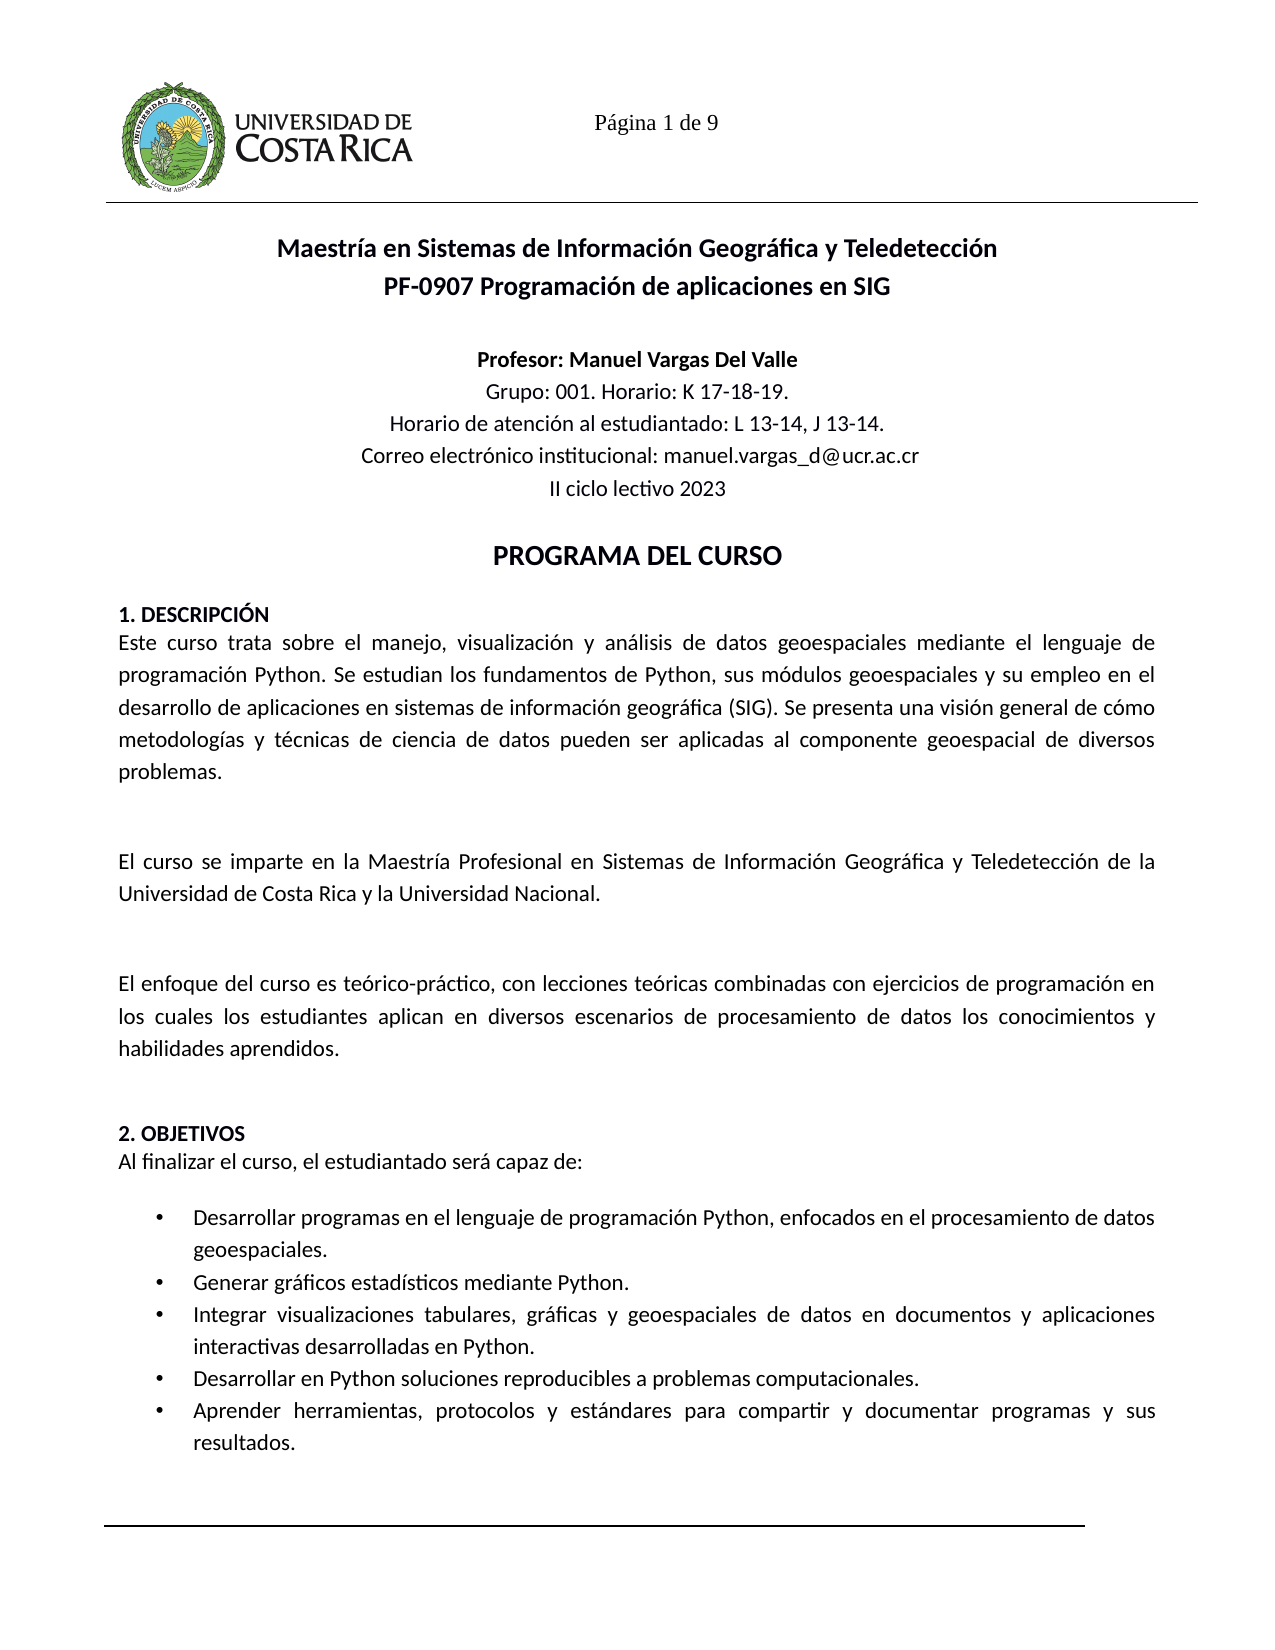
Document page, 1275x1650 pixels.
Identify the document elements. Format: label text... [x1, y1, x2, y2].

picture [118, 76, 417, 197]
text El curso se imparte en la Maestría Profesional en Sistemas de Información Geográfica y Teledetección de la Universidad de Costa Rica y la Universidad Nacional. [118, 847, 1157, 907]
list Desarrollar programas en el lenguaje de programación Python, enfocados en el procesamiento de datos geoespaciales. [156, 1203, 1157, 1263]
text PROGRAMA DEL CURSO [118, 537, 1157, 572]
text Maestría en Sistemas de Información Geográfica y Teledetección [118, 231, 1157, 264]
text El enfoque del curso es teórico-práctico, con lecciones teóricas combinadas con ejercicios de programación en los cuales los estudiantes aplican en diversos escenarios de procesamiento de datos los conocimientos y habilidades aprendidos. [118, 969, 1157, 1062]
text Profesor: Manuel Vargas Del Valle [118, 345, 1157, 373]
text Correo electrónico institucional: manuel.vargas_d@ucr.ac.cr [118, 442, 1157, 470]
text Este curso trata sobre el manejo, visualización y análisis de datos geoespaciales mediante el lenguaje de programación Python. Se estudian los fundamentos de Python, sus módulos geoespaciales y su empleo en el desarrollo de aplicaciones en sistemas de información geográfica (SIG). Se presenta una visión general de cómo metodologías y técnicas de ciencia de datos pueden ser aplicadas al componente geoespacial de diversos problemas. [118, 628, 1157, 785]
list Desarrollar en Python soluciones reproducibles a problemas computacionales. [156, 1364, 1157, 1392]
list Integrar visualizaciones tabulares, gráficas y geoespaciales de datos en documentos y aplicaciones interactivas desarrolladas en Python. [156, 1300, 1157, 1360]
text Al finalizar el curso, el estudiantado será capaz de: [118, 1147, 1157, 1175]
list Generar gráficos estadísticos mediante Python. [156, 1268, 1157, 1296]
list Aprender herramientas, protocolos y estándares para compartir y documentar programas y sus resultados. [156, 1396, 1157, 1457]
text Grupo: 001. Horario: K 17-18-19. [118, 377, 1157, 405]
text 2. OBJETIVOS [118, 1119, 1157, 1147]
text II ciclo lectivo 2023 [118, 474, 1157, 502]
text Horario de atención al estudiantado: L 13-14, J 13-14. [118, 409, 1157, 437]
text 1. DESCRIPCIÓN [118, 600, 1157, 628]
text PF-0907 Programación de aplicaciones en SIG [118, 269, 1157, 302]
